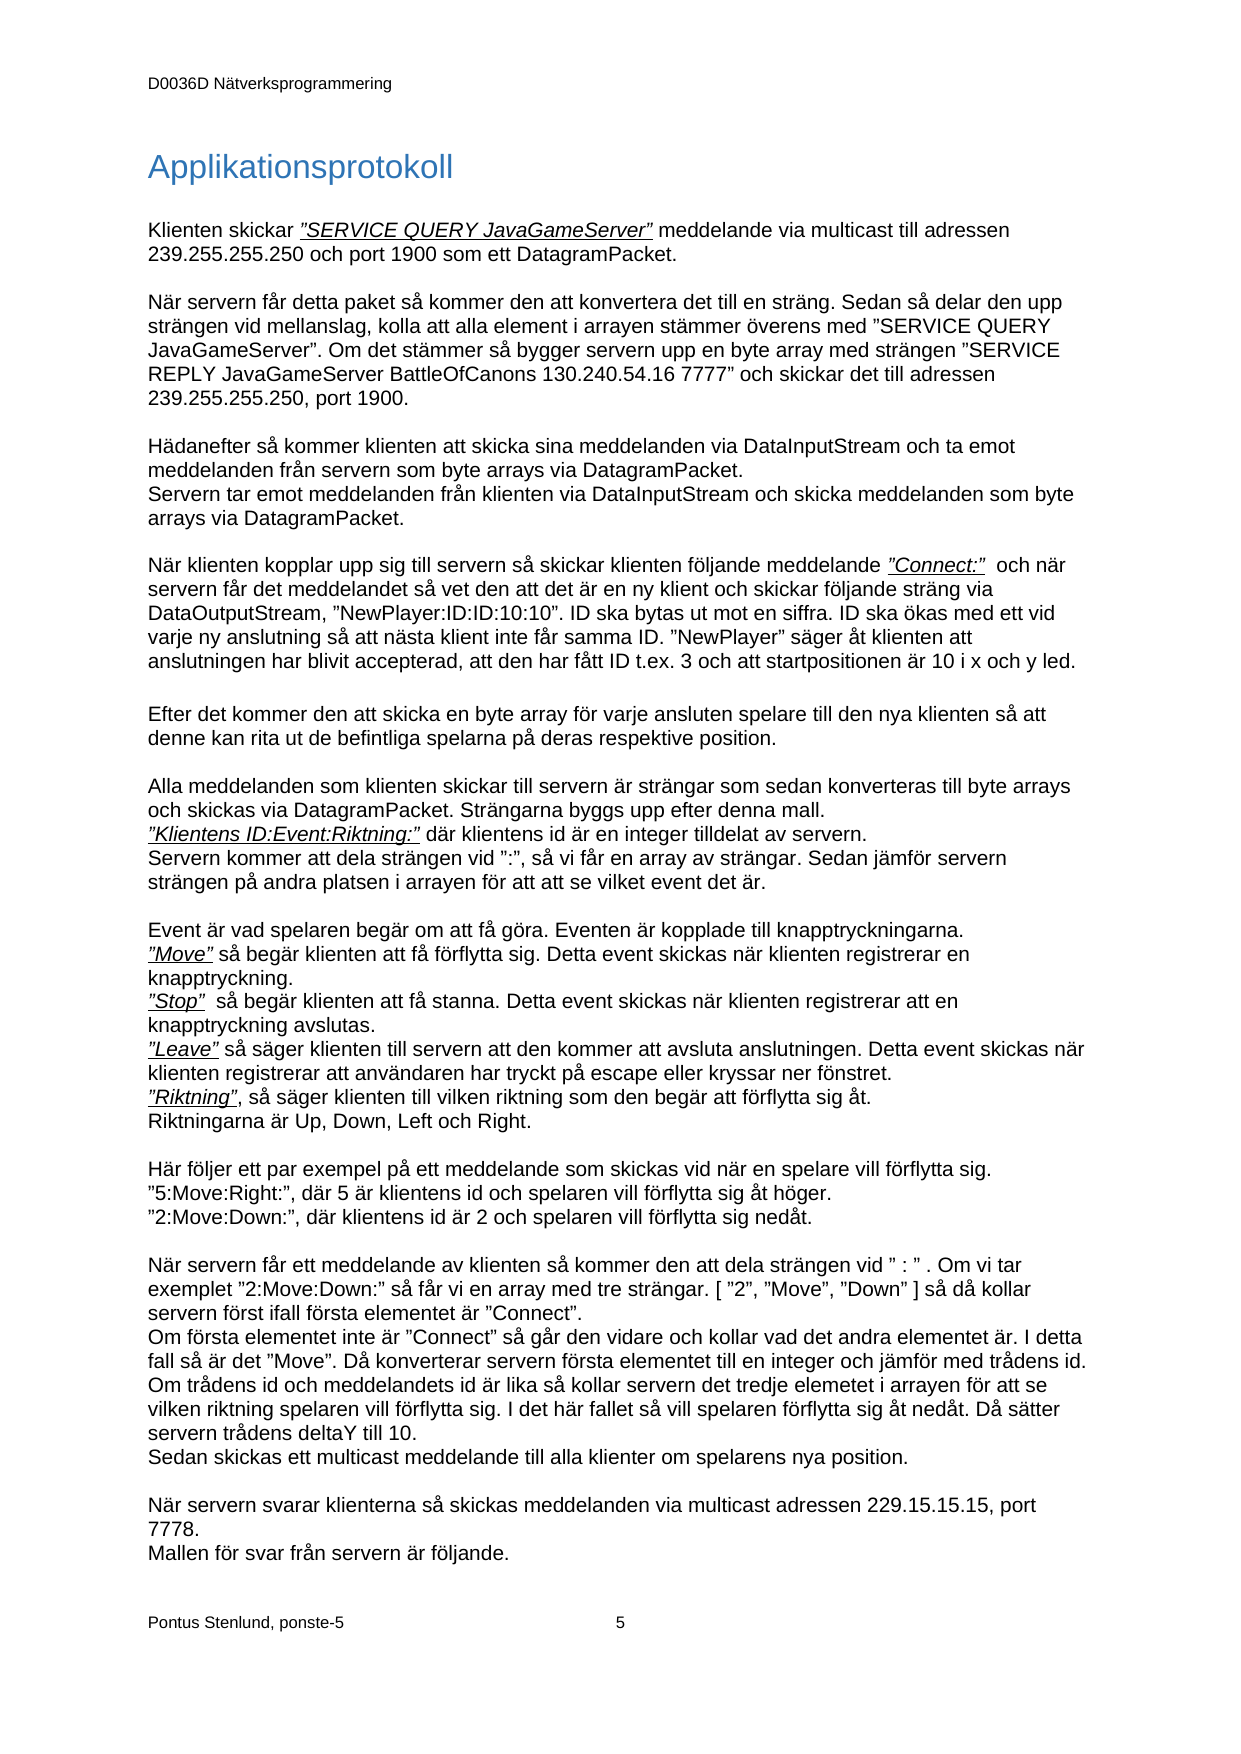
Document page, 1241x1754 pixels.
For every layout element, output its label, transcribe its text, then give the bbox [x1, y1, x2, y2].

text ”5:Move:Right:”, där 5 är klientens id och spelaren vill förflytta sig åt höger. [148, 1181, 1093, 1205]
text ”Move” så begär klienten att få förflytta sig. Detta event skickas när klienten registrerar en knapptryckning. [148, 941, 1093, 989]
text Alla meddelanden som klienten skickar till servern är strängar som sedan konverteras till byte arrays och skickas via DatagramPacket. Strängarna byggs upp efter denna mall. [148, 774, 1093, 822]
text Servern tar emot meddelanden från klienten via DataInputStream och skicka meddelanden som byte arrays via DatagramPacket. [148, 481, 1093, 529]
text När servern får detta paket så kommer den att konvertera det till en sträng. Sedan så delar den upp strängen vid mellanslag, kolla att alla element i arrayen stämmer överens med ”SERVICE QUERY JavaGameServer”. Om det stämmer så bygger servern upp en byte array med strängen ”SERVICE REPLY JavaGameServer BattleOfCanons 130.240.54.16 7777” och skickar det till adressen 239.255.255.250, port 1900. [148, 290, 1093, 409]
text ”Klientens ID:Event:Riktning:” där klientens id är en integer tilldelat av servern. [148, 822, 1093, 846]
text Om första elementet inte är ”Connect” så går den vidare och kollar vad det andra elementet är. I detta fall så är det ”Move”. Då konverterar servern första elementet till en integer och jämför med trådens id. Om trådens id och meddelandets id är lika så kollar servern det tredje elemetet i arrayen för att se vilken riktning spelaren vill förflytta sig. I det här fallet så vill spelaren förflytta sig åt nedåt. Då sätter servern trådens deltaY till 10. [148, 1325, 1093, 1444]
text Hädanefter så kommer klienten att skicka sina meddelanden via DataInputStream och ta emot meddelanden från servern som byte arrays via DatagramPacket. [148, 433, 1093, 481]
text Riktningarna är Up, Down, Left och Right. [148, 1109, 1093, 1133]
text ”Riktning”, så säger klienten till vilken riktning som den begär att förflytta sig åt. [148, 1085, 1093, 1109]
text Mallen för svar från servern är följande. [148, 1540, 1093, 1564]
text Här följer ett par exempel på ett meddelande som skickas vid när en spelare vill förflytta sig. [148, 1157, 1093, 1181]
text ”Leave” så säger klienten till servern att den kommer att avsluta anslutningen. Detta event skickas när klienten registrerar att användaren har tryckt på escape eller kryssar ner fönstret. [148, 1037, 1093, 1085]
text Servern kommer att dela strängen vid ”:”, så vi får en array av strängar. Sedan jämför servern strängen på andra platsen i arrayen för att att se vilket event det är. [148, 846, 1093, 893]
text När servern svarar klienterna så skickas meddelanden via multicast adressen 229.15.15.15, port 7778. [148, 1492, 1093, 1540]
text ”2:Move:Down:”, där klientens id är 2 och spelaren vill förflytta sig nedåt. [148, 1205, 1093, 1229]
text Sedan skickas ett multicast meddelande till alla klienter om spelarens nya position. [148, 1444, 1093, 1468]
text Event är vad spelaren begär om att få göra. Eventen är kopplade till knapptryckningarna. [148, 917, 1093, 941]
text ”Stop” så begär klienten att få stanna. Detta event skickas när klienten registrerar att en knapptryckning avslutas. [148, 989, 1093, 1037]
text Klienten skickar ”SERVICE QUERY JavaGameServer” meddelande via multicast till adressen 239.255.255.250 och port 1900 som ett DatagramPacket. [148, 218, 1093, 266]
text När klienten kopplar upp sig till servern så skickar klienten följande meddelande ”Connect:” och när servern får det meddelandet så vet den att det är en ny klient och skickar följande sträng via DataOutputStream, ”NewPlayer:ID:ID:10:10”. ID ska bytas ut mot en siffra. ID ska ökas med ett vid varje ny anslutning så att nästa klient inte får samma ID. ”NewPlayer” säger åt klienten att anslutningen har blivit accepterad, att den har fått ID t.ex. 3 och att startpositionen är 10 i x och y led. [148, 553, 1093, 673]
text När servern får ett meddelande av klienten så kommer den att dela strängen vid ” : ” . Om vi tar exemplet ”2:Move:Down:” så får vi en array med tre strängar. [ ”2”, ”Move”, ”Down” ] så då kollar servern först ifall första elementet är ”Connect”. [148, 1253, 1093, 1325]
text Efter det kommer den att skicka en byte array för varje ansluten spelare till den nya klienten så att denne kan rita ut de befintliga spelarna på deras respektive position. [148, 702, 1093, 750]
subtitle Applikationsprotokoll [148, 148, 1093, 186]
